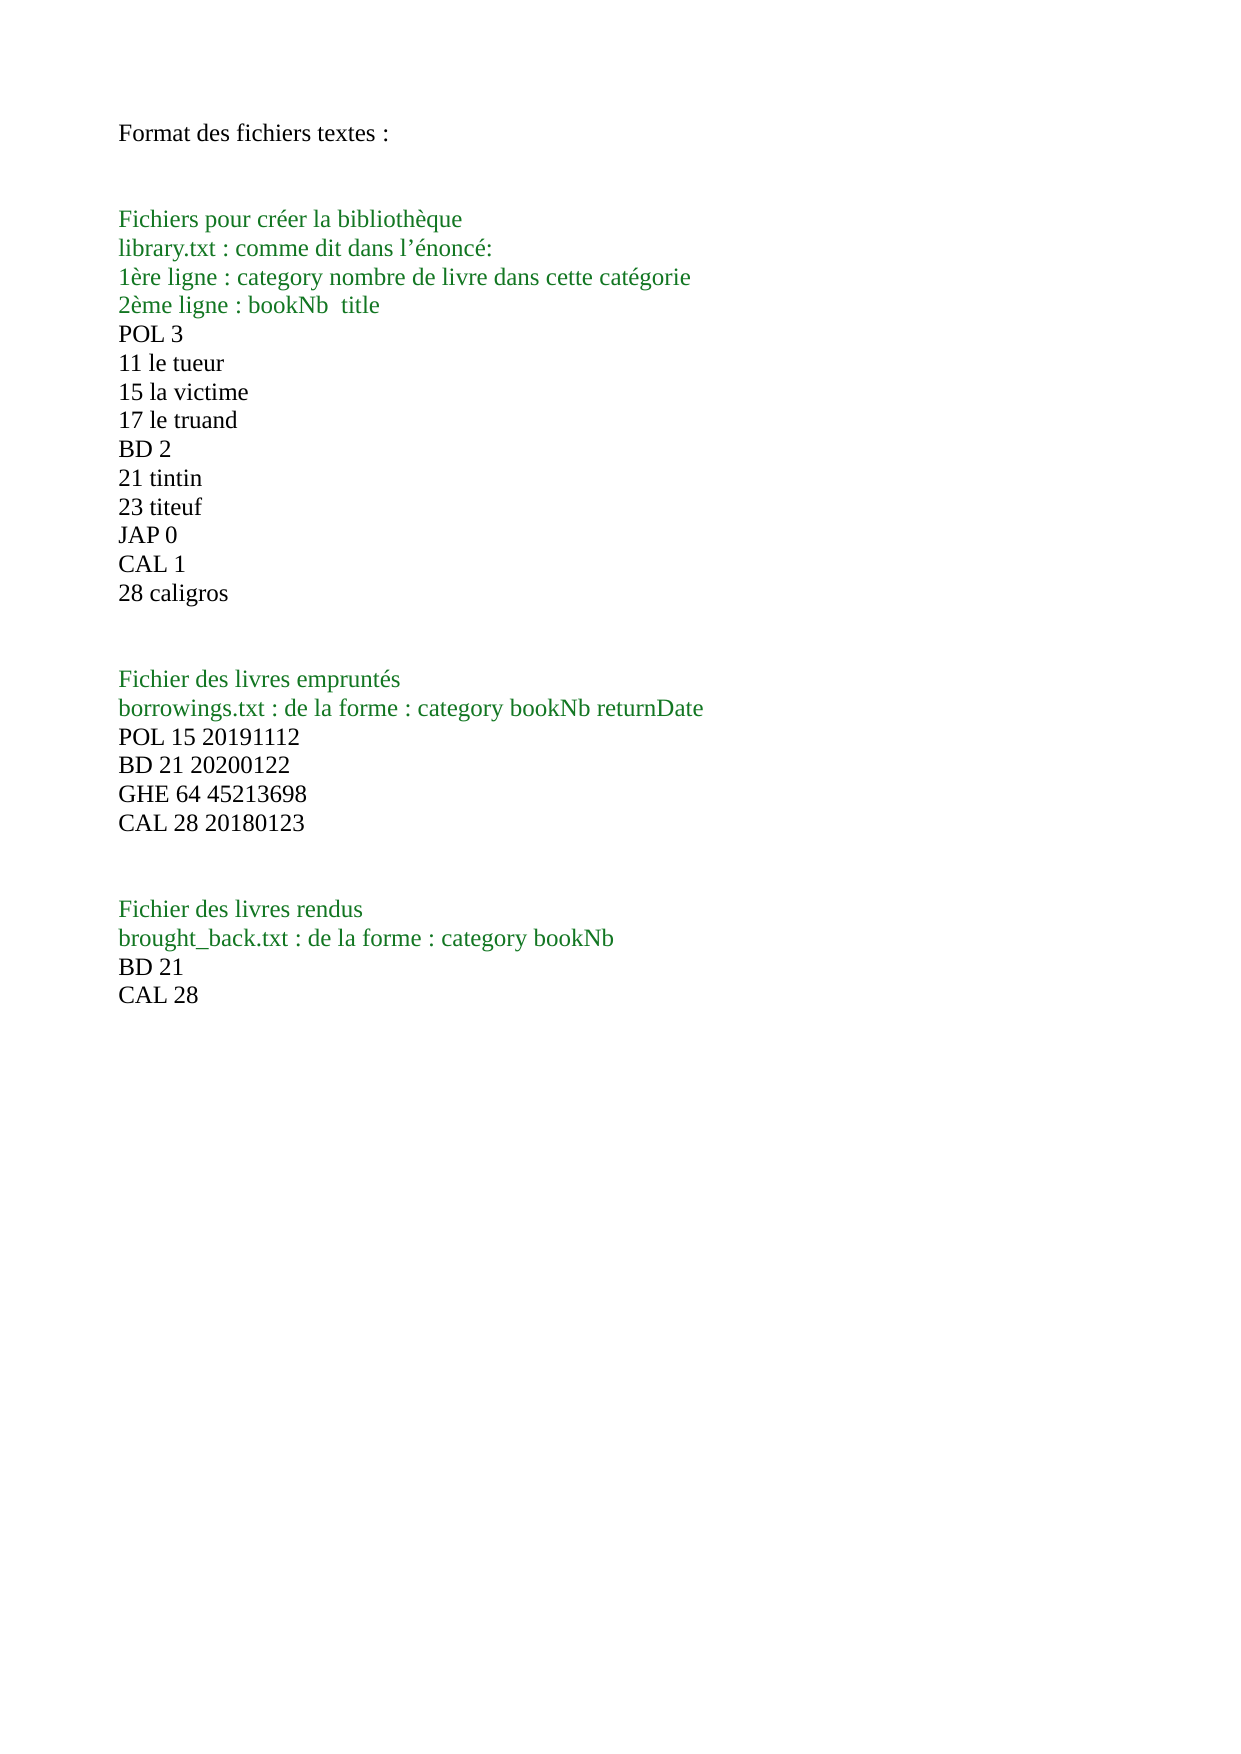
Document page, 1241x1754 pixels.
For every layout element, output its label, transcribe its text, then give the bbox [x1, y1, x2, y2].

text Fichier des livres rendus [118, 894, 1122, 923]
text Fichiers pour créer la bibliothèque [118, 204, 1122, 233]
text CAL 1 [118, 549, 1122, 578]
text 21 tintin [118, 463, 1122, 492]
text 2ème ligne : bookNb title [118, 291, 1122, 319]
text POL 3 [118, 319, 1122, 348]
text BD 21 [118, 952, 1122, 981]
text JAP 0 [118, 521, 1122, 549]
text GHE 64 45213698 [118, 779, 1122, 808]
text Format des fichiers textes : [118, 118, 1122, 147]
text POL 15 20191112 [118, 722, 1122, 751]
text Fichier des livres empruntés [118, 664, 1122, 693]
text CAL 28 [118, 981, 1122, 1009]
text borrowings.txt : de la forme : category bookNb returnDate [118, 693, 1122, 722]
text 28 caligros [118, 578, 1122, 607]
text CAL 28 20180123 [118, 808, 1122, 837]
text BD 2 [118, 434, 1122, 463]
text 1ère ligne : category nombre de livre dans cette catégorie [118, 262, 1122, 291]
text 23 titeuf [118, 492, 1122, 521]
text BD 21 20200122 [118, 751, 1122, 779]
text 11 le tueur [118, 348, 1122, 377]
text 15 la victime [118, 377, 1122, 406]
text library.txt : comme dit dans l’énoncé: [118, 233, 1122, 262]
text brought_back.txt : de la forme : category bookNb [118, 923, 1122, 952]
text 17 le truand [118, 406, 1122, 434]
